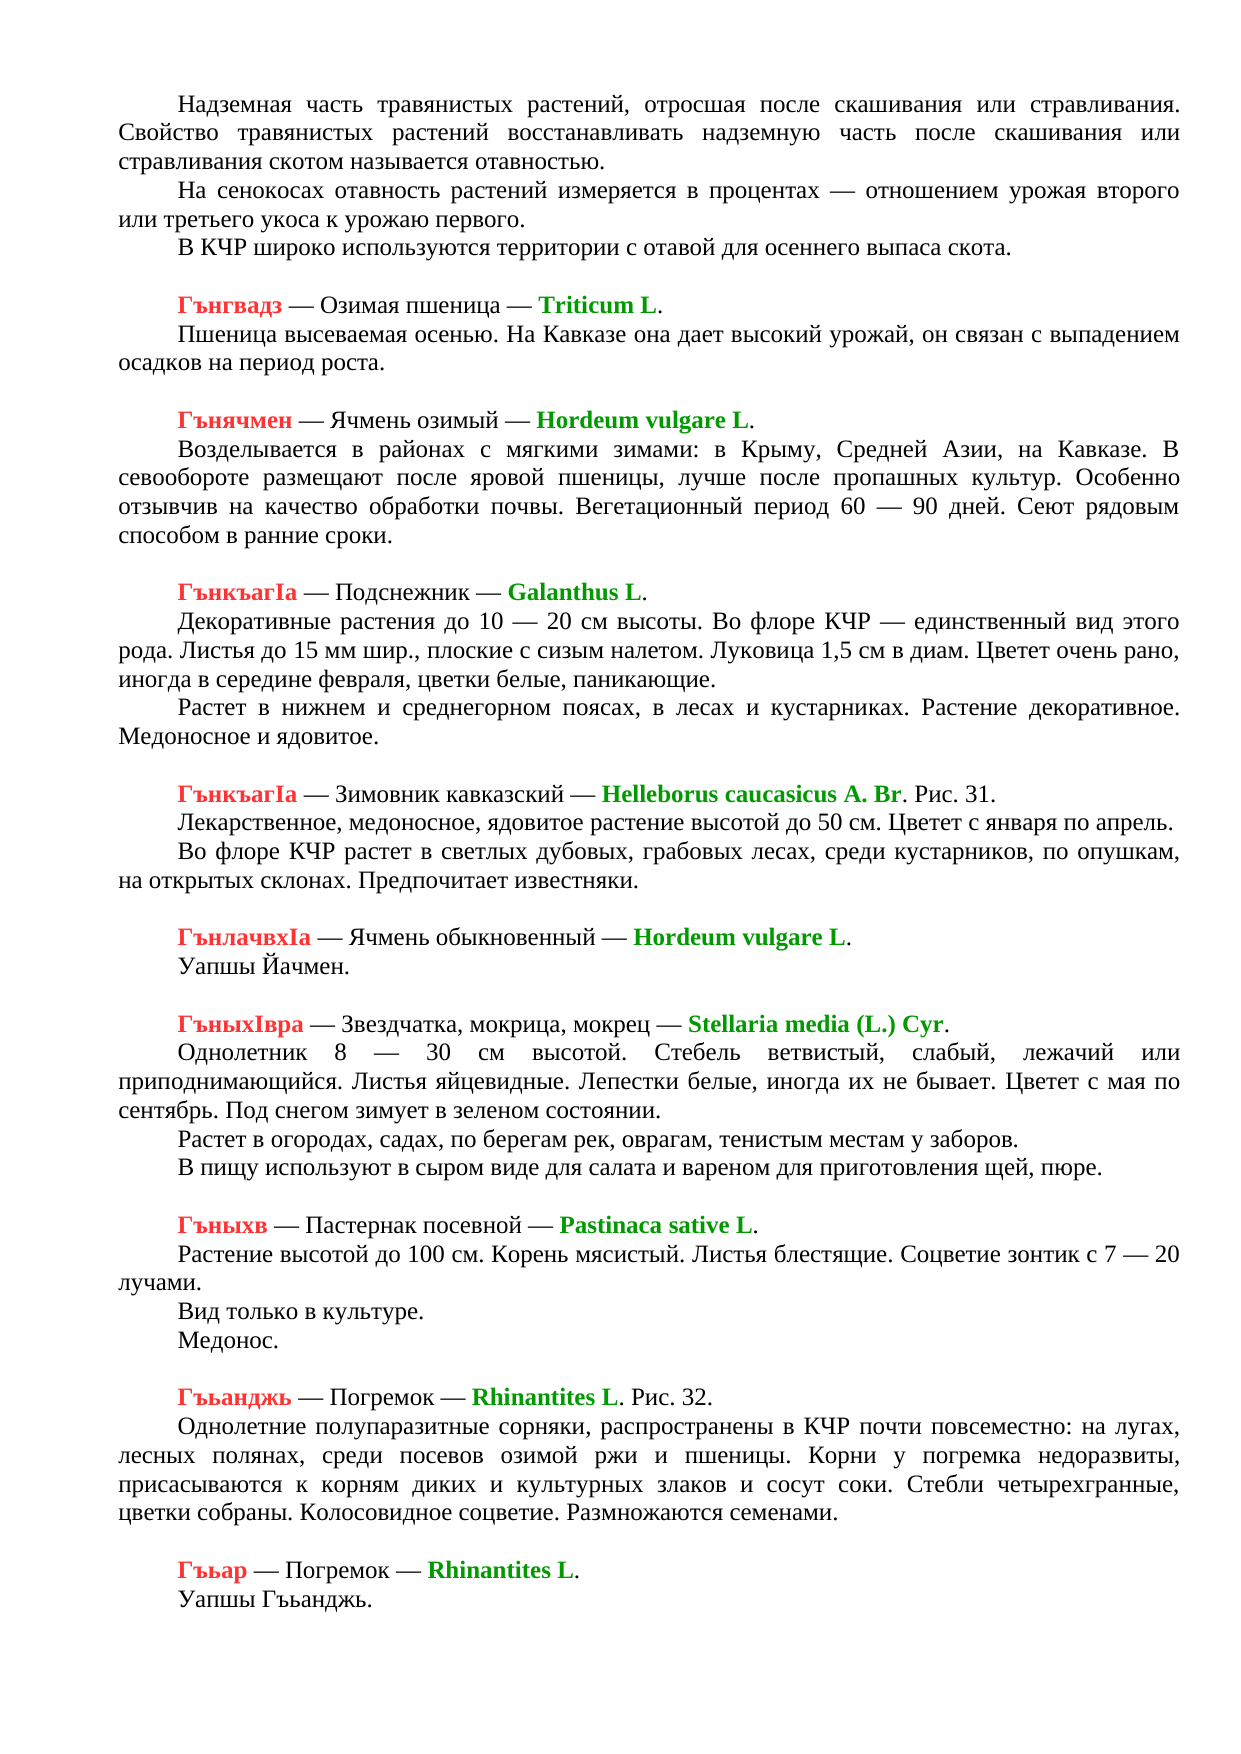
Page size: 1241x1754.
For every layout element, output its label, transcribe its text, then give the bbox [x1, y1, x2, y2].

text Уапшы Гъьанджь. [118, 1584, 1181, 1612]
text ГънкъагIа — Подснежник — Galanthus L. [118, 577, 1181, 606]
text В КЧР широко используются территории с отавой для осеннего выпаса скота. [118, 232, 1181, 261]
text ГънлачвхIа — Ячмень обыкновенный — Hordeum vulgare L. [118, 922, 1181, 951]
text Вид только в культуре. [118, 1296, 1181, 1325]
text Медонос. [118, 1325, 1181, 1354]
text Гънячмен — Ячмень озимый — Hordeum vulgare L. [118, 405, 1181, 434]
text Лекарственное, медоносное, ядовитое растение высотой до 50 см. Цветет с января по апрель. [118, 807, 1181, 836]
text Гъьар — Погремок — Rhinantites L. [118, 1555, 1181, 1584]
text В пищу используют в сыром виде для салата и вареном для приготовления щей, пюре. [118, 1152, 1181, 1181]
text Уапшы Йачмен. [118, 951, 1181, 980]
text Гъьанджь — Погремок — Rhinantites L. Рис. 32. [118, 1382, 1181, 1411]
text Во флоре КЧР растет в светлых дубовых, грабовых лесах, среди кустарников, по опушкам, на открытых склонах. Предпочитает известняки. [118, 836, 1181, 894]
text Надземная часть травянистых растений, отросшая после скашивания или стравливания. Свойство травянистых растений восстанавливать надземную часть после скашивания или стравливания скотом называется отавностью. [118, 89, 1181, 175]
text Растет в огородах, садах, по берегам рек, оврагам, тенистым местам у заборов. [118, 1124, 1181, 1152]
text На сенокосах отавность растений измеряется в процентах — отношением урожая второго или третьего укоса к урожаю первого. [118, 175, 1181, 232]
text ГъныхIвра — Звездчатка, мокрица, мокрец — Stellaria media (L.) Cyr. [118, 1009, 1181, 1037]
text Однолетник 8 — 30 см высотой. Стебель ветвистый, слабый, лежачий или приподнимающийся. Листья яйцевидные. Лепестки белые, иногда их не бывает. Цветет с мая по сентябрь. Под снегом зимует в зеленом состоянии. [118, 1037, 1181, 1124]
text Возделывается в районах с мягкими зимами: в Крыму, Средней Азии, на Кавказе. В севообороте размещают после яровой пшеницы, лучше после пропашных культур. Особенно отзывчив на качество обработки почвы. Вегетационный период 60 — 90 дней. Сеют рядовым способом в ранние сроки. [118, 434, 1181, 549]
text Растение высотой до 100 см. Корень мясистый. Листья блестящие. Соцветие зонтик с 7 — 20 лучами. [118, 1239, 1181, 1296]
text Однолетние полупаразитные сорняки, распространены в КЧР почти повсеместно: на лугах, лесных полянах, среди посевов озимой ржи и пшеницы. Корни у погремка недоразвиты, присасываются к корням диких и культурных злаков и сосут соки. Стебли четырехгранные, цветки собраны. Колосовидное соцветие. Размножаются семенами. [118, 1411, 1181, 1526]
text Гънгвадз — Озимая пшеница — Triticum L. [118, 290, 1181, 319]
text Пшеница высеваемая осенью. На Кавказе она дает высокий урожай, он связан с выпадением осадков на период роста. [118, 319, 1181, 376]
text ГънкъагIа — Зимовник кавказский — Helleborus caucasicus A. Br. Рис. 31. [118, 779, 1181, 807]
text Гъныхв — Пастернак посевной — Pastinaca sative L. [118, 1210, 1181, 1239]
text Растет в нижнем и среднегорном поясах, в лесах и кустарниках. Растение декоративное. Медоносное и ядовитое. [118, 692, 1181, 750]
text Декоративные растения до 10 — 20 см высоты. Во флоре КЧР — единственный вид этого рода. Листья до 15 мм шир., плоские с сизым налетом. Луковица 1,5 см в диам. Цветет очень рано, иногда в середине февраля, цветки белые, паникающие. [118, 606, 1181, 692]
